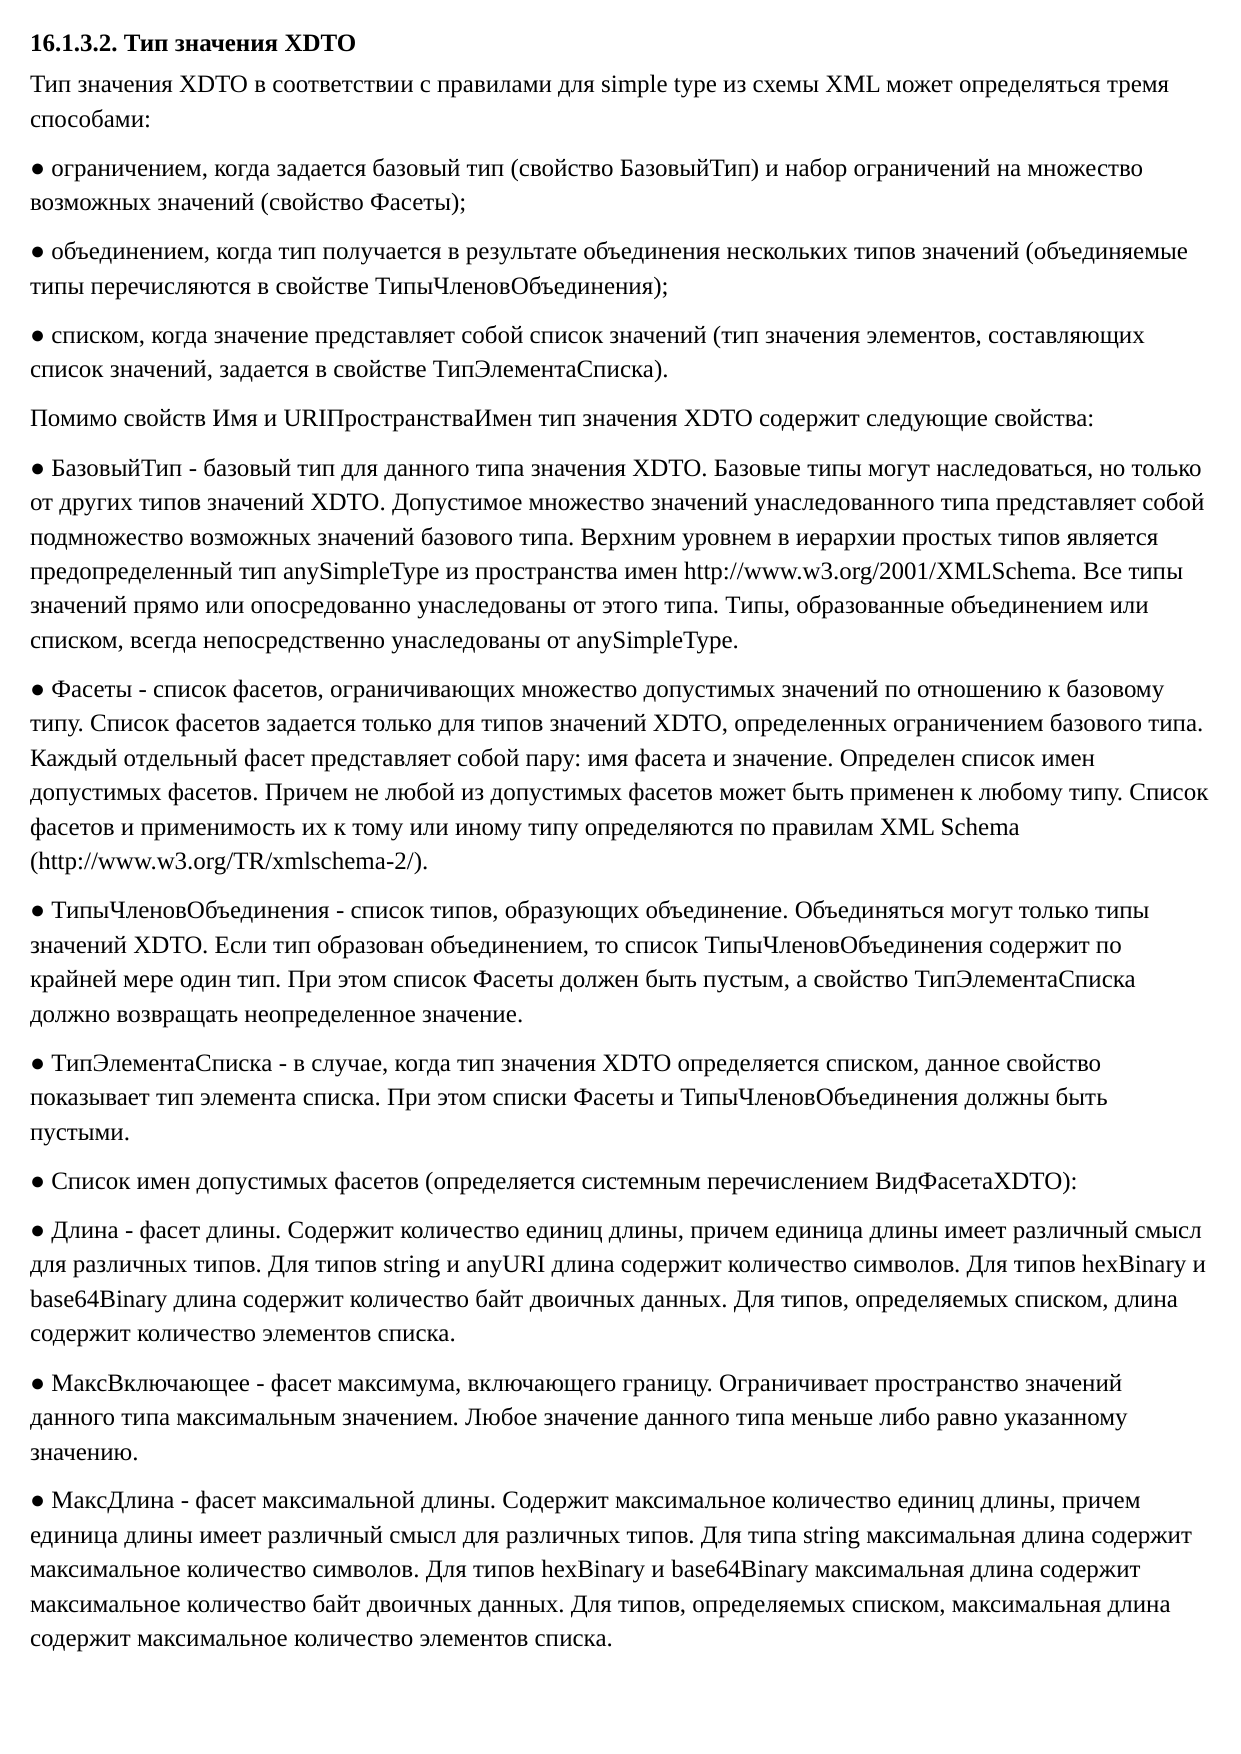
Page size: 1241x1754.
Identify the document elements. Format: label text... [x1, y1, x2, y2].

text ● Длина ‑ фасет длины. Содержит количество единиц длины, причем единица длины имеет различный смысл для различных типов. Для типов string и anyURI длина содержит количество символов. Для типов hexBinary и base64Binary длина содержит количество байт двоичных данных. Для типов, определяемых списком, длина содержит количество элементов списка. [30, 1215, 1211, 1347]
text ● МаксВключающее ‑ фасет максимума, включающего границу. Ограничивает пространство значений данного типа максимальным значением. Любое значение данного типа меньше либо равно указанному значению. [30, 1368, 1211, 1465]
text ● ограничением, когда задается базовый тип (свойство БазовыйТип) и набор ограничений на множество возможных значений (свойство Фасеты); [30, 153, 1211, 216]
text ● объединением, когда тип получается в результате объединения нескольких типов значений (объединяемые типы перечисляются в свойстве ТипыЧленовОбъединения); [30, 236, 1211, 300]
text ● списком, когда значение представляет собой список значений (тип значения элементов, составляющих список значений, задается в свойстве ТипЭлементаСписка). [30, 320, 1211, 383]
text ● Фасеты ‑ список фасетов, ограничивающих множество допустимых значений по отношению к базовому типу. Список фасетов задается только для типов значений XDTO, определенных ограничением базового типа. Каждый отдельный фасет представляет собой пару: имя фасета и значение. Определен список имен допустимых фасетов. Причем не любой из допустимых фасетов может быть применен к любому типу. Список фасетов и применимость их к тому или иному типу определяются по правилам XML Schema (http://www.w3.org/TR/xmlschema-2/). [30, 674, 1211, 875]
text ● БазовыйТип ‑ базовый тип для данного типа значения XDTO. Базовые типы могут наследоваться, но только от других типов значений XDTO. Допустимое множество значений унаследованного типа представляет собой подмножество возможных значений базового типа. Верхним уровнем в иерархии простых типов является предопределенный тип anySimpleType из пространства имен http://www.w3.org/2001/XMLSchema. Все типы значений прямо или опосредованно унаследованы от этого типа. Типы, образованные объединением или списком, всегда непосредственно унаследованы от anySimpleType. [30, 453, 1211, 654]
subtitle 16.1.3.2. Тип значения XDTO [30, 28, 1211, 57]
text ● ТипыЧленовОбъединения ‑ список типов, образующих объединение. Объединяться могут только типы значений XDTO. Если тип образован объединением, то список ТипыЧленовОбъединения содержит по крайней мере один тип. При этом список Фасеты должен быть пустым, а свойство ТипЭлементаСписка должно возвращать неопределенное значение. [30, 896, 1211, 1028]
text Тип значения XDTO в соответствии с правилами для simple type из схемы XML может определяться тремя способами: [30, 69, 1211, 133]
text ● ТипЭлементаСписка ‑ в случае, когда тип значения XDTO определяется списком, данное свойство показывает тип элемента списка. При этом списки Фасеты и ТипыЧленовОбъединения должны быть пустыми. [30, 1048, 1211, 1146]
text ● Список имен допустимых фасетов (определяется системным перечислением ВидФасетаXDTO): [30, 1166, 1211, 1195]
text Помимо свойств Имя и URIПространстваИмен тип значения XDTO содержит следующие свойства: [30, 403, 1211, 432]
text ● МаксДлина ‑ фасет максимальной длины. Содержит максимальное количество единиц длины, причем единица длины имеет различный смысл для различных типов. Для типа string максимальная длина содержит максимальное количество символов. Для типов hexBinary и base64Binary максимальная длина содержит максимальное количество байт двоичных данных. Для типов, определяемых списком, максимальная длина содержит максимальное количество элементов списка. [30, 1486, 1211, 1652]
